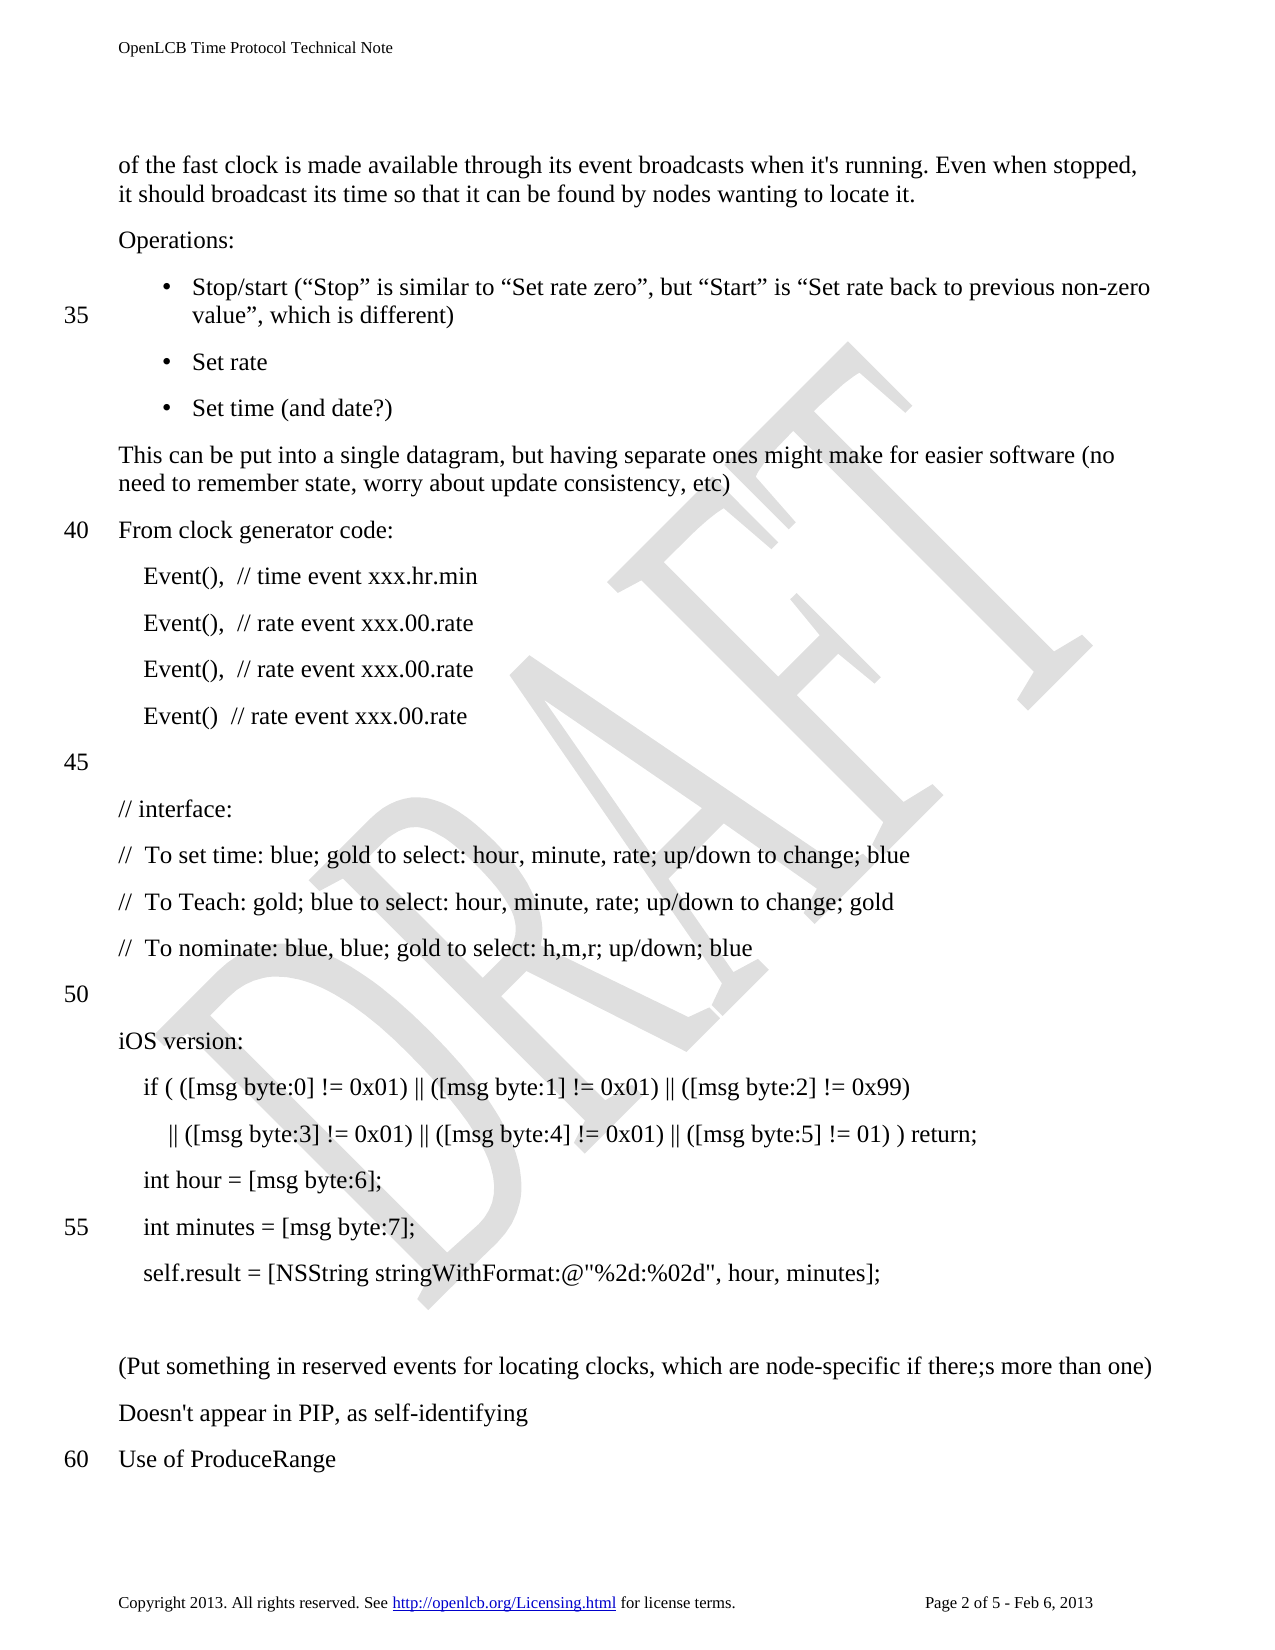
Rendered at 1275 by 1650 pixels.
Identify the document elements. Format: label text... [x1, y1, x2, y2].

text [736, 794, 882, 822]
text This can be put into a single datagram, but having separate ones might make for easier software (no need to remember state, worry about update consistency, etc) [757, 440, 858, 497]
text // To Teach: gold; blue to select: hour, minute, rate; up/down to change; gold [825, 887, 1157, 915]
text [711, 608, 818, 637]
text if ( ([msg byte:0] != 0x01) || ([msg byte:1] != 0x01) || ([msg byte:2] != 0x99) [268, 1072, 450, 1101]
text [611, 794, 701, 822]
text (Put something in reserved events for locating clocks, which are node-specific if there;s more than one) [118, 1351, 1157, 1380]
text // To nominate: blue, blue; gold to select: h,m,r; up/down; blue [541, 933, 706, 962]
text iOS version: [532, 1026, 1157, 1055]
text // To set time: blue; gold to select: hour, minute, rate; up/down to change; blue [495, 840, 642, 869]
text This can be put into a single datagram, but having separate ones might make for easier software (no need to remember state, worry about update consistency, etc) [118, 440, 755, 497]
text if ( ([msg byte:0] != 0x01) || ([msg byte:1] != 0x01) || ([msg byte:2] != 0x99) [118, 1072, 254, 1101]
text [1057, 654, 1157, 683]
text [859, 654, 1033, 683]
list [815, 393, 1157, 422]
text [757, 654, 799, 675]
text // To nominate: blue, blue; gold to select: h,m,r; up/down; blue [439, 933, 515, 962]
text [547, 703, 585, 729]
text Operations: [118, 225, 1157, 254]
text iOS version: [118, 1026, 208, 1055]
text [810, 655, 872, 683]
text if ( ([msg byte:0] != 0x01) || ([msg byte:1] != 0x01) || ([msg byte:2] != 0x99) [468, 1072, 564, 1101]
text [665, 561, 951, 590]
text // To Teach: gold; blue to select: hour, minute, rate; up/down to change; gold [530, 887, 663, 915]
list [855, 347, 1157, 376]
text || ([msg byte:3] != 0x01) || ([msg byte:4] != 0x01) || ([msg byte:5] != 01) ) return; [315, 1119, 482, 1148]
text Event(), // time event xxx.hr.min [118, 561, 627, 590]
text if ( ([msg byte:0] != 0x01) || ([msg byte:1] != 0x01) || ([msg byte:2] != 0x99) [578, 1072, 1157, 1101]
text Event(), // rate event xxx.00.rate [118, 654, 743, 683]
text [599, 701, 789, 729]
text Doesn't appear in PIP, as self-identifying [118, 1398, 1157, 1426]
text [804, 701, 1157, 729]
text // To nominate: blue, blue; gold to select: h,m,r; up/down; blue [707, 933, 1157, 962]
text int hour = [msg byte:6]; [520, 1165, 1157, 1194]
text This can be put into a single datagram, but having separate ones might make for easier software (no need to remember state, worry about update consistency, etc) [844, 440, 1157, 497]
list Set time (and date?) [162, 393, 795, 422]
text // To nominate: blue, blue; gold to select: h,m,r; up/down; blue [118, 933, 425, 962]
text of the fast clock is made available through its event broadcasts when it's running. Even when stopped, it should broadcast its time so that it can be found by nodes wanting to locate it. [118, 150, 1157, 207]
text [919, 515, 1157, 544]
text // interface: [118, 794, 610, 822]
text self.result = [NSString stringWithFormat:@"%2d:%02d", hour, minutes]; [453, 1258, 1157, 1287]
text int minutes = [msg byte:7]; [408, 1212, 487, 1241]
text Event(), // rate event xxx.00.rate [118, 608, 697, 637]
text // To Teach: gold; blue to select: hour, minute, rate; up/down to change; gold [675, 887, 816, 915]
text Use of ProduceRange [118, 1444, 1157, 1473]
text [965, 561, 1157, 590]
text iOS version: [426, 1026, 518, 1055]
text [684, 515, 764, 544]
list Set rate [162, 347, 841, 376]
list Stop/start (“Stop” is similar to “Set rate zero”, but “Start” is “Set rate back to previous non-zero value”, which is different) [162, 272, 1157, 329]
text || ([msg byte:3] != 0x01) || ([msg byte:4] != 0x01) || ([msg byte:5] != 01) ) return; [501, 1119, 584, 1148]
text self.result = [NSString stringWithFormat:@"%2d:%02d", hour, minutes]; [118, 1258, 429, 1287]
text int minutes = [msg byte:7]; [500, 1212, 1157, 1241]
text || ([msg byte:3] != 0x01) || ([msg byte:4] != 0x01) || ([msg byte:5] != 01) ) return; [592, 1119, 1157, 1148]
text int hour = [msg byte:6]; [118, 1165, 347, 1194]
text [813, 608, 998, 637]
text int minutes = [msg byte:7]; [118, 1212, 394, 1241]
text || ([msg byte:3] != 0x01) || ([msg byte:4] != 0x01) || ([msg byte:5] != 01) ) return; [118, 1119, 301, 1148]
text [752, 515, 905, 544]
text From clock generator code: [118, 515, 673, 544]
text // To Teach: gold; blue to select: hour, minute, rate; up/down to change; gold [118, 887, 378, 915]
text // To set time: blue; gold to select: hour, minute, rate; up/down to change; blue [118, 840, 347, 869]
text [918, 794, 1157, 822]
text // To set time: blue; gold to select: hour, minute, rate; up/down to change; blue [369, 840, 479, 869]
text // To Teach: gold; blue to select: hour, minute, rate; up/down to change; gold [393, 887, 512, 915]
text // To set time: blue; gold to select: hour, minute, rate; up/down to change; blue [680, 840, 787, 869]
text int hour = [msg byte:6]; [361, 1165, 494, 1194]
text [1012, 608, 1157, 637]
text Event() // rate event xxx.00.rate [118, 701, 545, 729]
text // To set time: blue; gold to select: hour, minute, rate; up/down to change; blue [804, 840, 1157, 869]
text iOS version: [222, 1026, 408, 1055]
